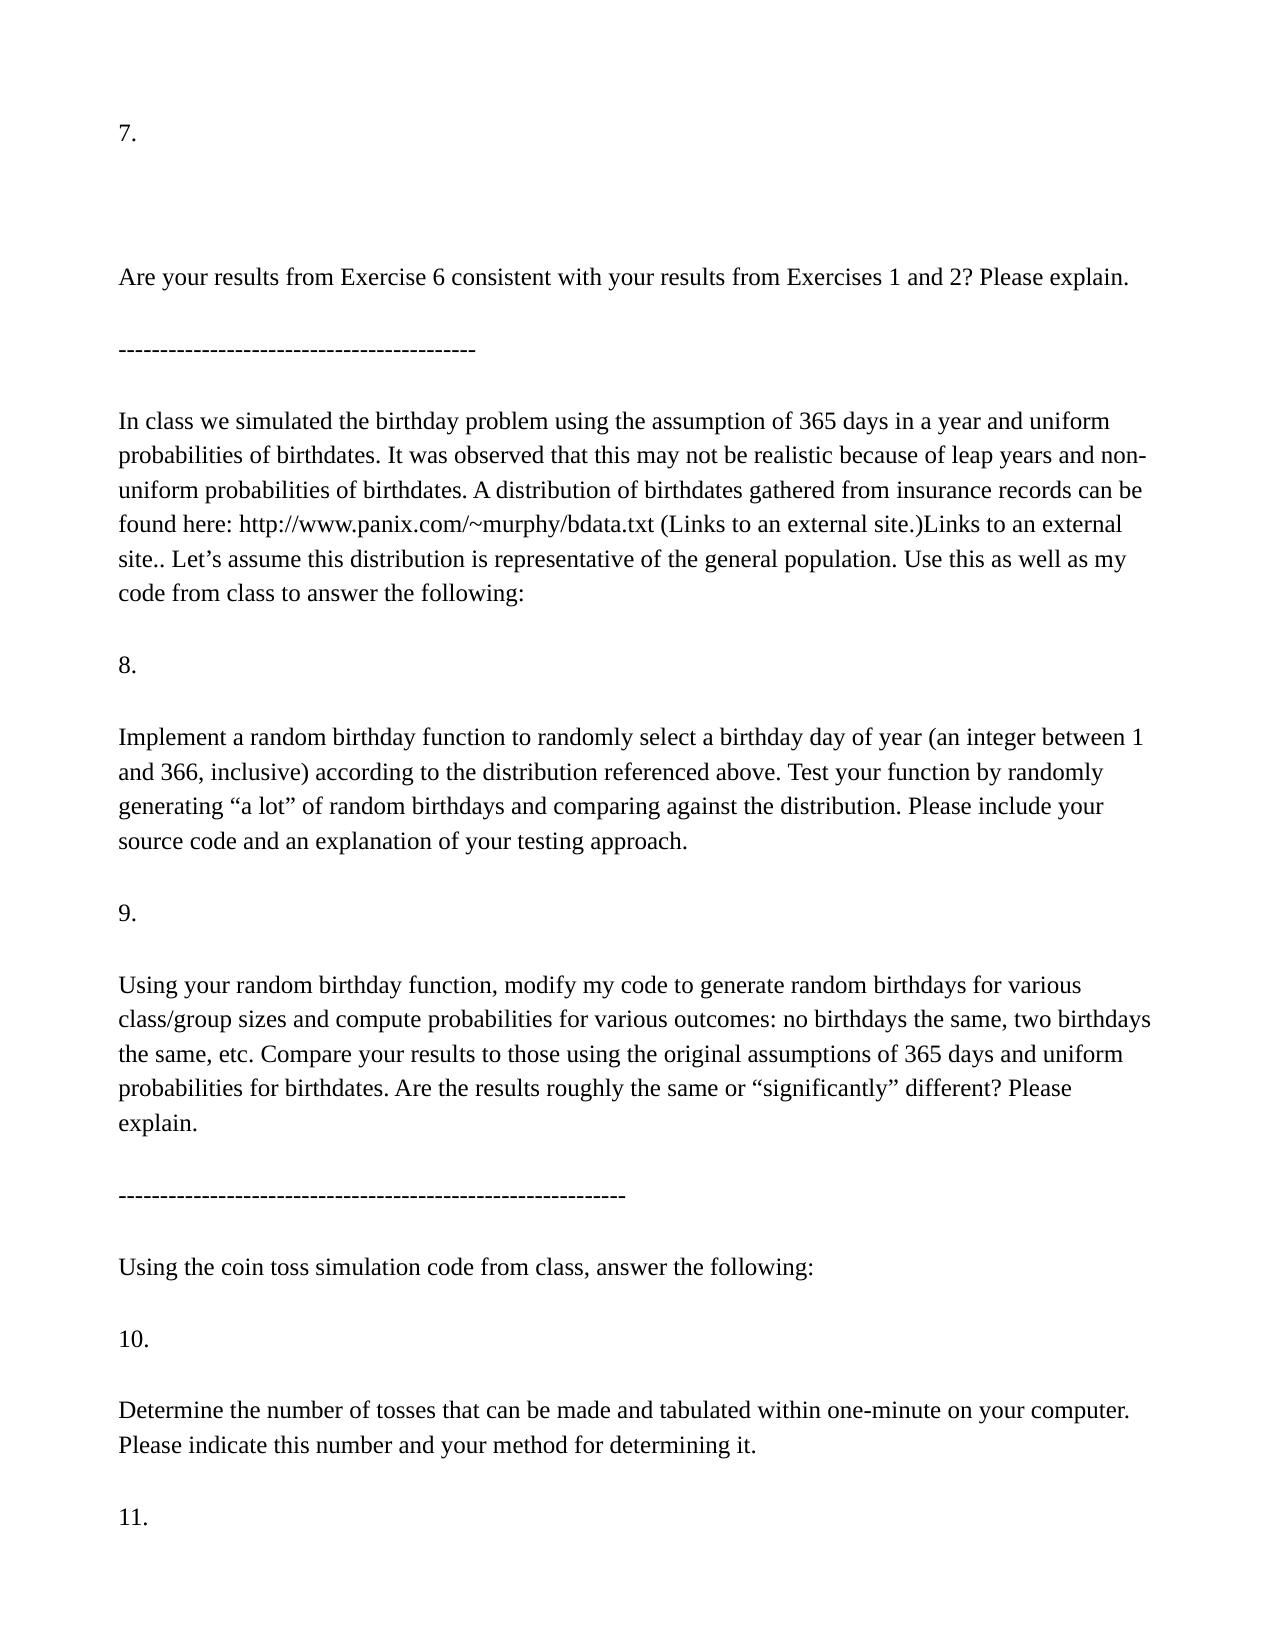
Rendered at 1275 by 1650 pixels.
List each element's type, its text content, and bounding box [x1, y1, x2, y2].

text Implement a random birthday function to randomly select a birthday day of year (an integer between 1 and 366, inclusive) according to the distribution referenced above. Test your function by randomly generating “a lot” of random birthdays and comparing against the distribution. Please include your source code and an explanation of your testing approach. [118, 722, 1157, 854]
text 8. [118, 650, 1157, 679]
text 10. [118, 1324, 1157, 1352]
text 7. [118, 118, 1157, 147]
text In class we simulated the birthday problem using the assumption of 365 days in a year and uniform probabilities of birthdates. It was observed that this may not be realistic because of leap years and non-uniform probabilities of birthdates. A distribution of birthdates gathered from insurance records can be found here: http://www.panix.com/~murphy/bdata.txt (Links to an external site.)Links to an external site.. Let’s assume this distribution is representative of the general population. Use this as well as my code from class to answer the following: [118, 406, 1157, 607]
text 9. [118, 898, 1157, 927]
text ------------------------------------------- [118, 334, 1157, 363]
text Using your random birthday function, modify my code to generate random birthdays for various class/group sizes and compute probabilities for various outcomes: no birthdays the same, two birthdays the same, etc. Compare your results to those using the original assumptions of 365 days and uniform probabilities for birthdates. Are the results roughly the same or “significantly” different? Please explain. [118, 970, 1157, 1136]
text 11. [118, 1502, 1157, 1531]
text Determine the number of tosses that can be made and tabulated within one-minute on your computer. Please indicate this number and your method for determining it. [118, 1396, 1157, 1459]
text Are your results from Exercise 6 consistent with your results from Exercises 1 and 2? Please explain. [118, 262, 1157, 291]
text Using the coin toss simulation code from class, answer the following: [118, 1252, 1157, 1280]
text ------------------------------------------------------------- [118, 1180, 1157, 1208]
